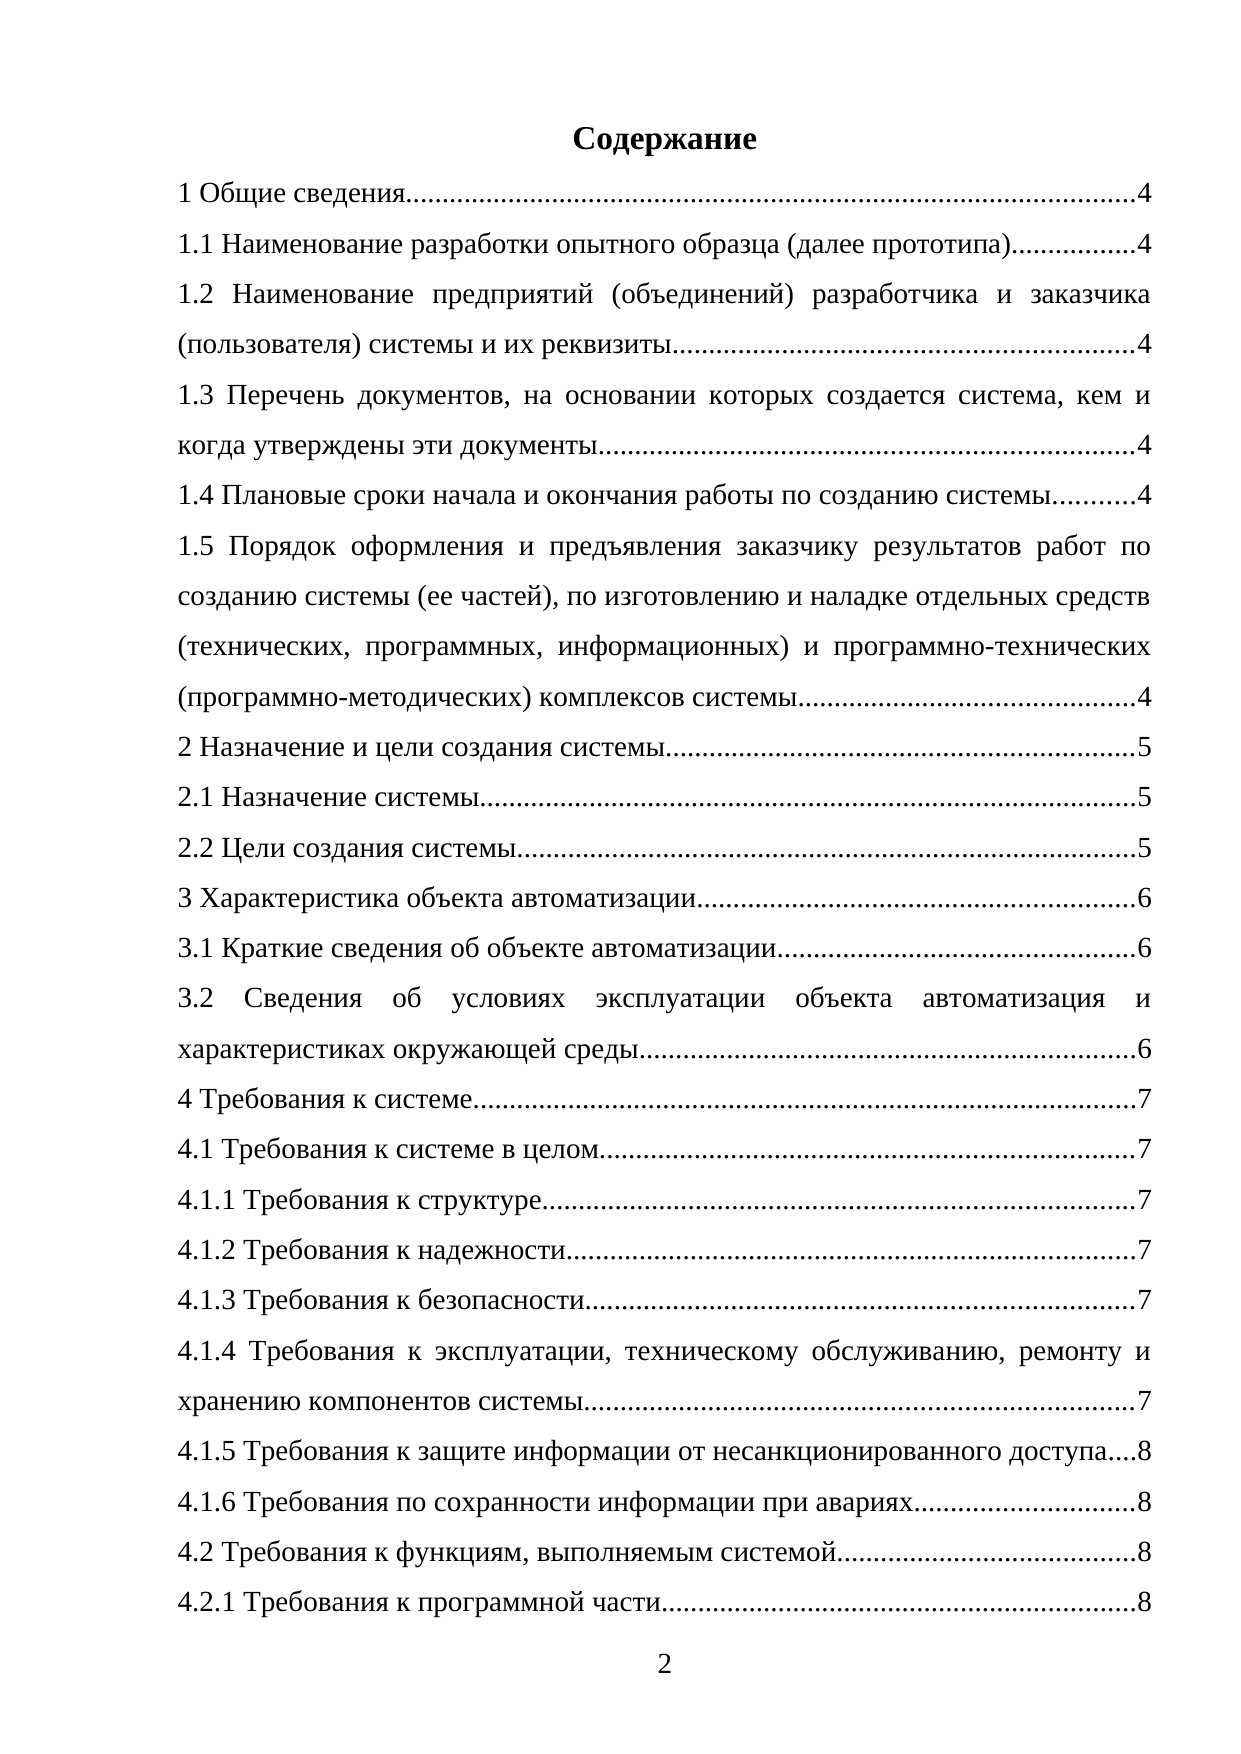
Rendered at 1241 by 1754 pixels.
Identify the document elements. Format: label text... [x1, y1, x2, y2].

text 4 Требования к системе 7 [177, 1081, 1152, 1115]
text 2.2 Цели создания системы 5 [177, 830, 1152, 863]
text 1.4 Плановые сроки начала и окончания работы по созданию системы 4 [177, 477, 1152, 511]
text 1.2 Наименование предприятий (объединений) разработчика и заказчика (пользователя) системы и их реквизиты 4 [177, 276, 1152, 360]
text 2 Назначение и цели создания системы 5 [177, 729, 1152, 763]
text 4.2.1 Требования к программной части 8 [177, 1584, 1152, 1618]
text 3.2 Сведения об условиях эксплуатации объекта автоматизация и характеристиках окружающей среды 6 [177, 981, 1152, 1064]
text 4.1.5 Требования к защите информации от несанкционированного доступа 8 [177, 1433, 1152, 1467]
text 3.1 Краткие сведения об объекте автоматизации 6 [177, 930, 1152, 964]
text 2.1 Назначение системы 5 [177, 779, 1152, 813]
text 1.5 Порядок оформления и предъявления заказчику результатов работ по созданию системы (ее частей), по изготовлению и наладке отдельных средств (технических, программных, информационных) и программно-технических (программно-методических) комплексов системы 4 [177, 528, 1152, 712]
text 4.1.2 Требования к надежности 7 [177, 1232, 1152, 1266]
text 1.1 Наименование разработки опытного образца (далее прототипа) 4 [177, 226, 1152, 259]
text 4.1.3 Требования к безопасности 7 [177, 1282, 1152, 1316]
text 4.1.1 Требования к структуре 7 [177, 1182, 1152, 1215]
text 4.2 Требования к функциям, выполняемым системой 8 [177, 1534, 1152, 1568]
text 4.1.6 Требования по сохранности информации при авариях 8 [177, 1484, 1152, 1517]
text 4.1.4 Требования к эксплуатации, техническому обслуживанию, ремонту и хранению компонентов системы 7 [177, 1333, 1152, 1417]
subtitle Содержание [177, 118, 1152, 156]
text 4.1 Требования к системе в целом 7 [177, 1132, 1152, 1165]
text 3 Характеристика объекта автоматизации 6 [177, 880, 1152, 913]
text 1 Общие сведения 4 [177, 176, 1152, 209]
text 1.3 Перечень документов, на основании которых создается система, кем и когда утверждены эти документы 4 [177, 377, 1152, 461]
